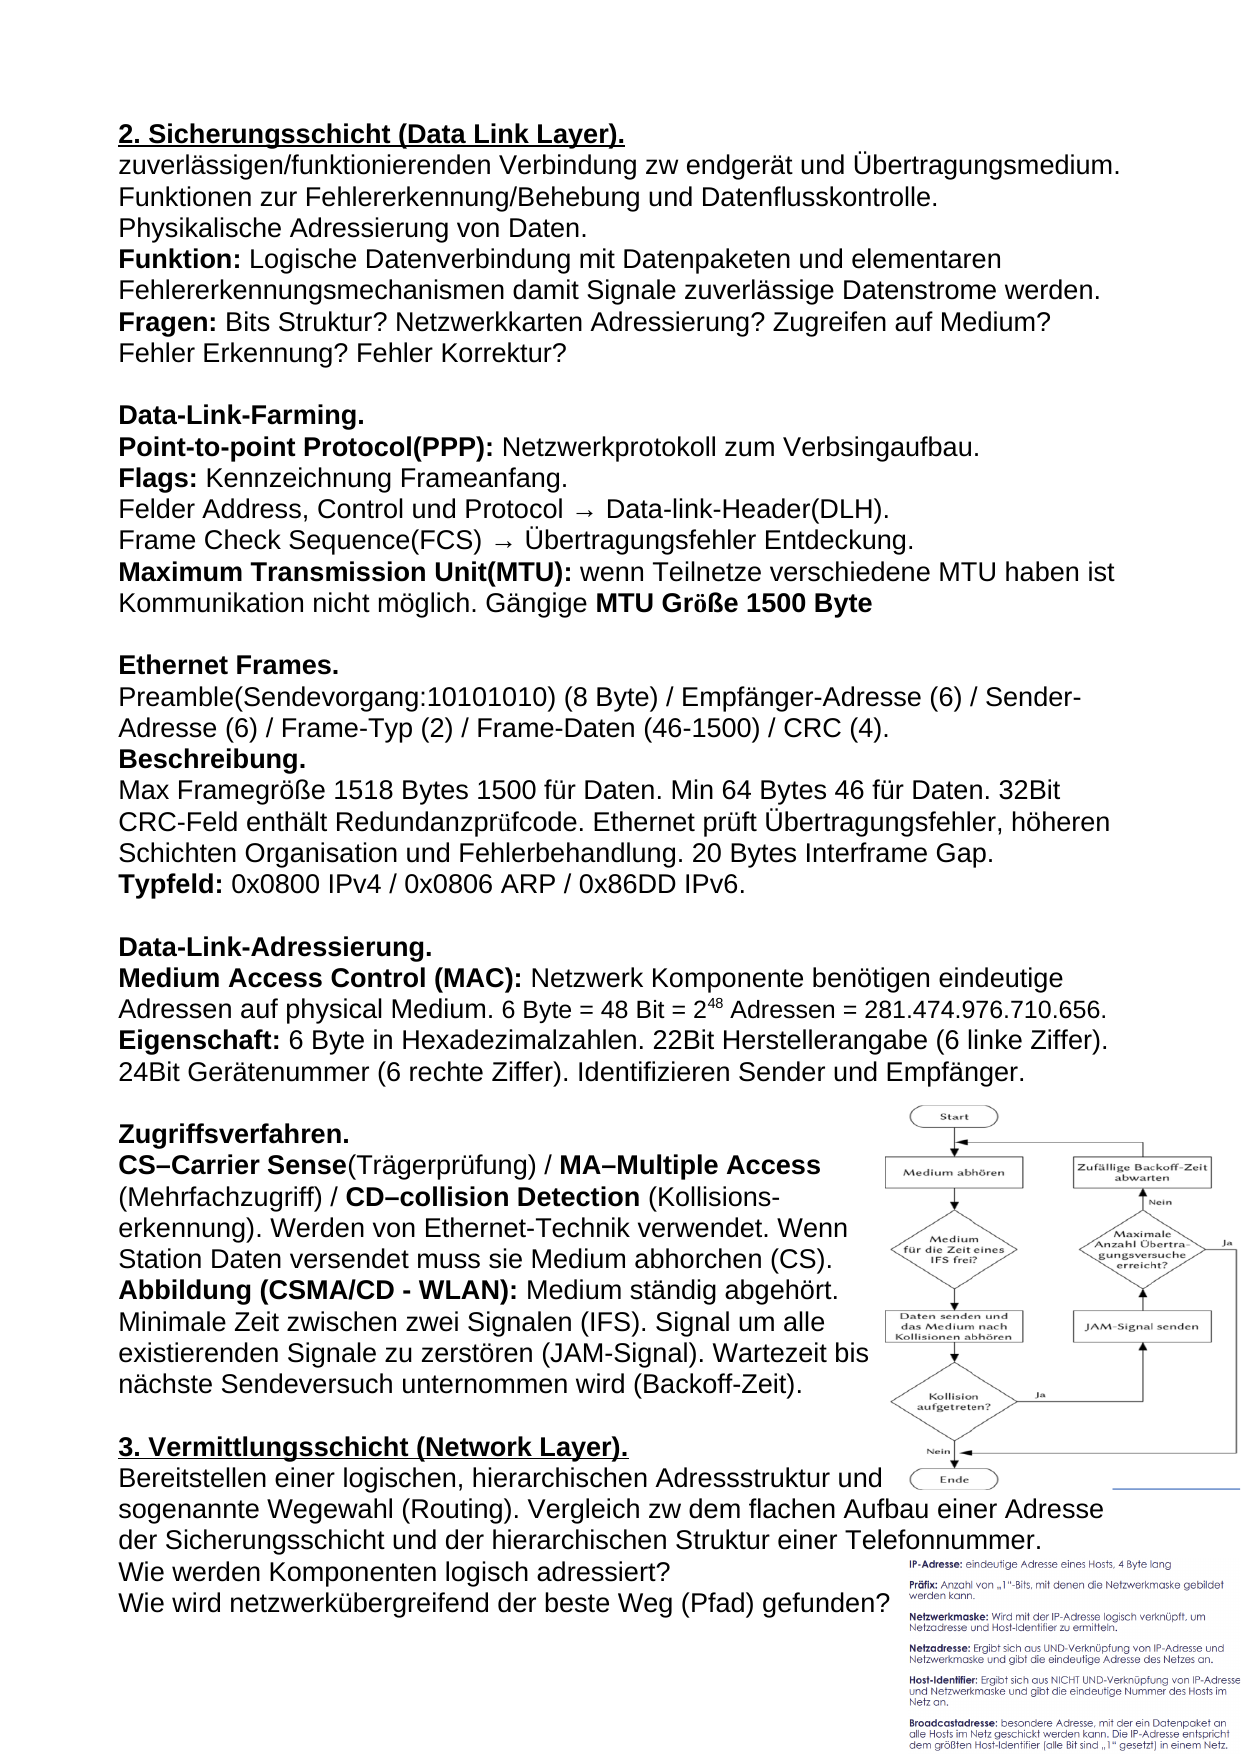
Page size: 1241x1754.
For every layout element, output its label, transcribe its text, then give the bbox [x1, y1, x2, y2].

picture [908, 1558, 1241, 1754]
text zuverlässigen/funktionierenden Verbindung zw endgerät und Übertragungsmedium. [118, 149, 1122, 181]
text Wie wird netzwerkübergreifend der beste Weg (Pfad) gefunden? [118, 1587, 908, 1618]
text Medium Access Control (MAC): Netzwerk Komponente benötigen eindeutige Adressen auf physical Medium. 6 Byte = 48 Bit = 248 Adressen = 281.474.976.710.656. [118, 962, 1122, 1024]
text 2. Sicherungsschicht (Data Link Layer). [118, 118, 1122, 149]
text Eigenschaft: 6 Byte in Hexadezimalzahlen. 22Bit Herstellerangabe (6 linke Ziffer). [118, 1024, 1122, 1056]
text Felder Address, Control und Protocol → Data-link-Header(DLH). [118, 493, 1122, 524]
text Data-Link-Adressierung. [118, 931, 1122, 962]
text Ethernet Frames. [118, 649, 1122, 681]
text Point-to-point Protocol(PPP): Netzwerkprotokoll zum Verbsingaufbau. [118, 431, 1122, 462]
text Funktion: Logische Datenverbindung mit Datenpaketen und elementaren Fehlererkennungsmechanismen damit Signale zuverlässige Datenstrome werden. [118, 243, 1122, 306]
text 24Bit Gerätenummer (6 rechte Ziffer). Identifizieren Sender und Empfänger. [118, 1056, 1122, 1087]
text Abbildung (CSMA/CD - WLAN): Medium ständig abgehört. Minimale Zeit zwischen zwei Signalen (IFS). Signal um alle existierenden Signale zu zerstören (JAM-Signal). Wartezeit bis nächste Sendeversuch unternommen wird (Backoff-Zeit). [118, 1274, 883, 1399]
text Frame Check Sequence(FCS) → Übertragungsfehler Entdeckung. [118, 524, 1122, 556]
text Physikalische Adressierung von Daten. [118, 212, 1122, 243]
text Typfeld: 0x0800 IPv4 / 0x0806 ARP / 0x86DD IPv6. [118, 868, 1122, 899]
text CS–Carrier Sense(Trägerprüfung) / MA–Multiple Access (Mehrfachzugriff) / CD–collision Detection (Kollisions-erkennung). Werden von Ethernet-Technik verwendet. Wenn Station Daten versendet muss sie Medium abhorchen (CS). [118, 1149, 883, 1274]
text Bereitstellen einer logischen, hierarchischen Adressstruktur und sogenannte Wegewahl (Routing). Vergleich zw dem flachen Aufbau einer Adresse der Sicherungsschicht und der hierarchischen Struktur einer Telefonnummer. [118, 1462, 1122, 1556]
text Maximum Transmission Unit(MTU): wenn Teilnetze verschiedene MTU haben ist Kommunikation nicht möglich. Gängige MTU Größe 1500 Byte [118, 556, 1122, 618]
text Fragen: Bits Struktur? Netzwerkkarten Adressierung? Zugreifen auf Medium? Fehler Erkennung? Fehler Korrektur? [118, 306, 1122, 368]
text Zugriffsverfahren. [118, 1118, 883, 1149]
text Data-Link-Farming. [118, 399, 1122, 431]
text Preamble(Sendevorgang:10101010) (8 Byte) / Empfänger-Adresse (6) / Sender-Adresse (6) / Frame-Typ (2) / Frame-Daten (46-1500) / CRC (4). [118, 681, 1122, 743]
text Wie werden Komponenten logisch adressiert? [118, 1556, 1122, 1587]
text Max Framegröße 1518 Bytes 1500 für Daten. Min 64 Bytes 46 für Daten. 32Bit CRC-Feld enthält Redundanzprüfcode. Ethernet prüft Übertragungsfehler, höheren Schichten Organisation und Fehlerbehandlung. 20 Bytes Interframe Gap. [118, 774, 1122, 868]
picture [883, 1103, 1241, 1490]
text Beschreibung. [118, 743, 1122, 774]
text Funktionen zur Fehlererkennung/Behebung und Datenflusskontrolle. [118, 181, 1122, 212]
text Flags: Kennzeichnung Frameanfang. [118, 462, 1122, 493]
text 3. Vermittlungsschicht (Network Layer). [118, 1431, 883, 1462]
